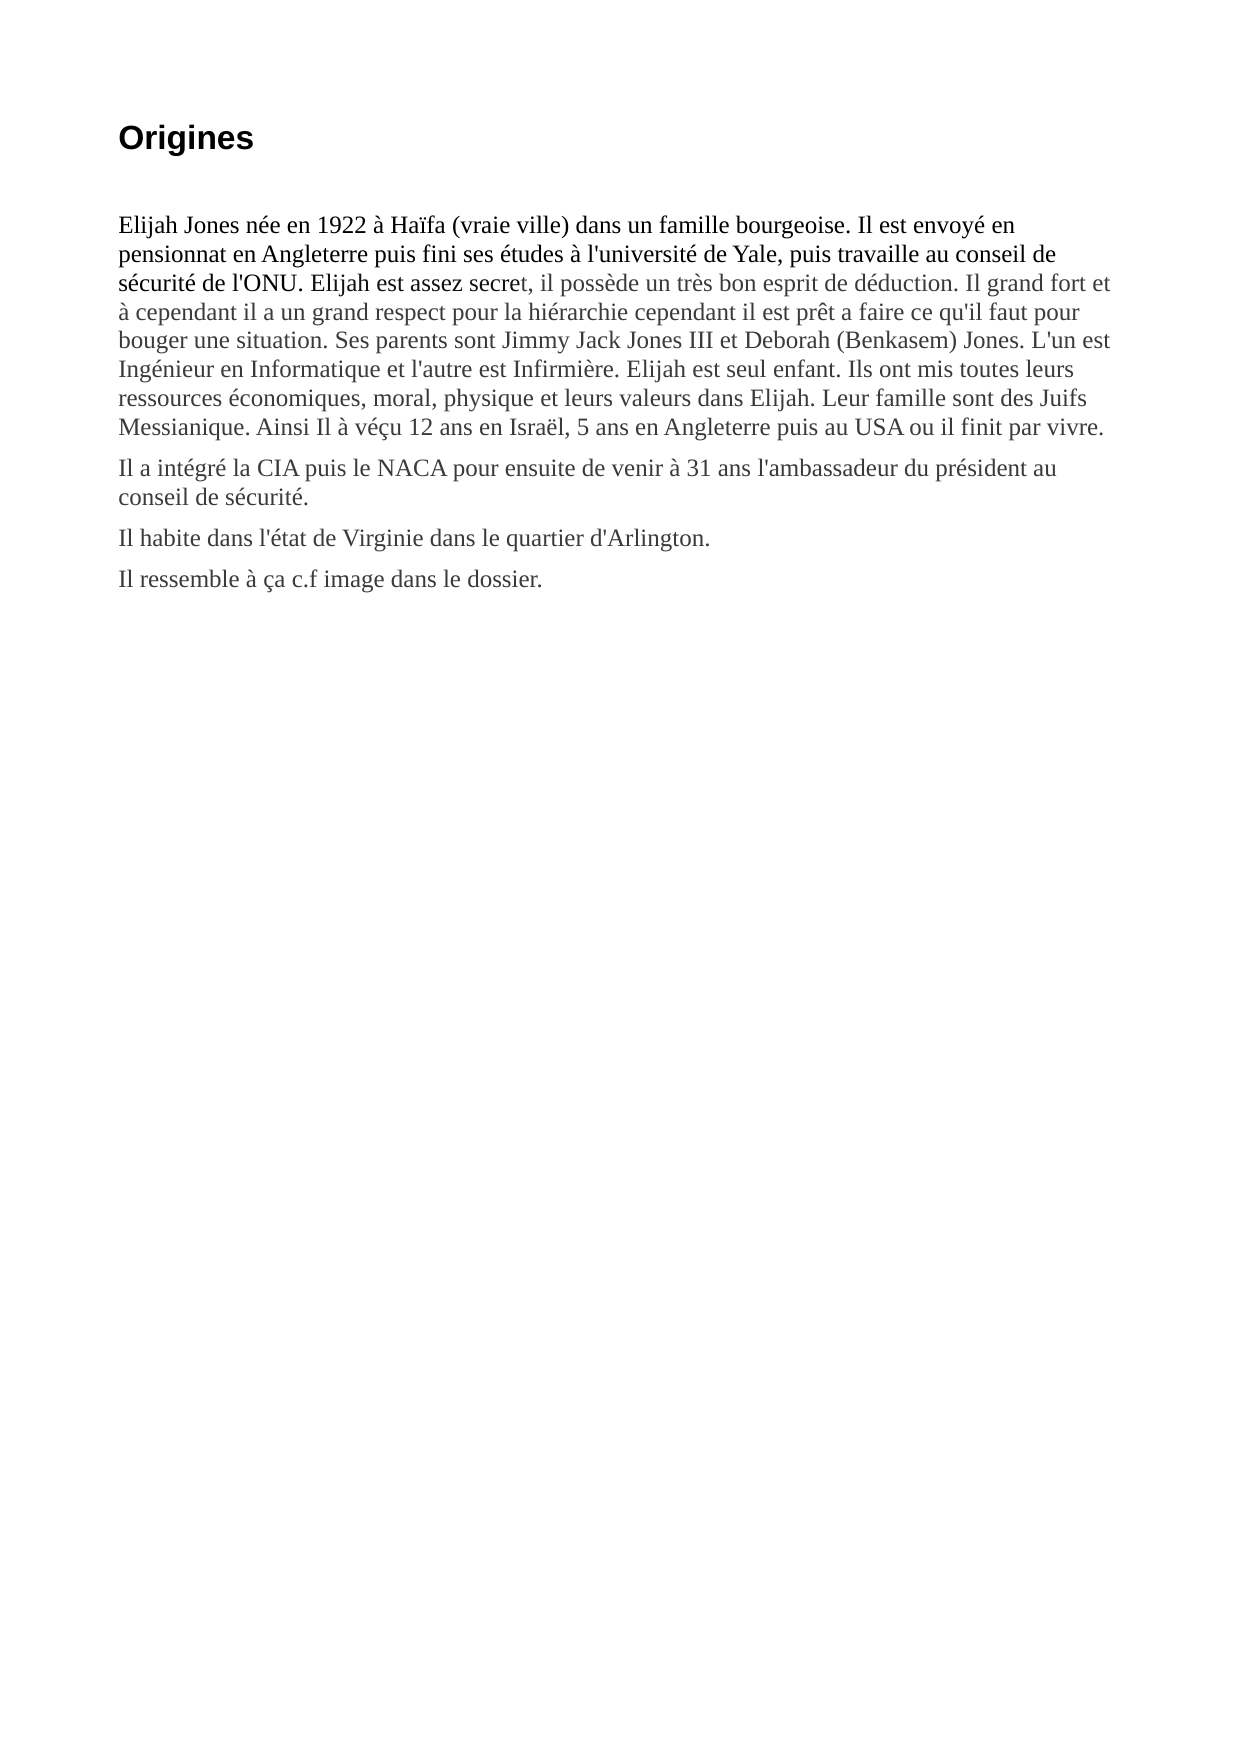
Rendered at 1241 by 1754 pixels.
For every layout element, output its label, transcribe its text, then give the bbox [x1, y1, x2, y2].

text Il habite dans l'état de Virginie dans le quartier d'Arlington. [118, 523, 1122, 552]
text Il a intégré la CIA puis le NACA pour ensuite de venir à 31 ans l'ambassadeur du président au conseil de sécurité. [118, 453, 1122, 511]
text Elijah Jones née en 1922 à Haïfa (vraie ville) dans un famille bourgeoise. Il est envoyé en pensionnat en Angleterre puis fini ses études à l'université de Yale, puis travaille au conseil de sécurité de l'ONU. Elijah est assez secret, il possède un très bon esprit de déduction. Il grand fort et à cependant il a un grand respect pour la hiérarchie cependant il est prêt a faire ce qu'il faut pour bouger une situation. Ses parents sont Jimmy Jack Jones III et Deborah (Benkasem) Jones. L'un est Ingénieur en Informatique et l'autre est Infirmière. Elijah est seul enfant. Ils ont mis toutes leurs ressources économiques, moral, physique et leurs valeurs dans Elijah. Leur famille sont des Juifs Messianique. Ainsi Il à véçu 12 ans en Israël, 5 ans en Angleterre puis au USA ou il finit par vivre. [118, 211, 1122, 441]
text Il ressemble à ça c.f image dans le dossier. [118, 564, 1122, 593]
subtitle Origines [118, 118, 1122, 157]
